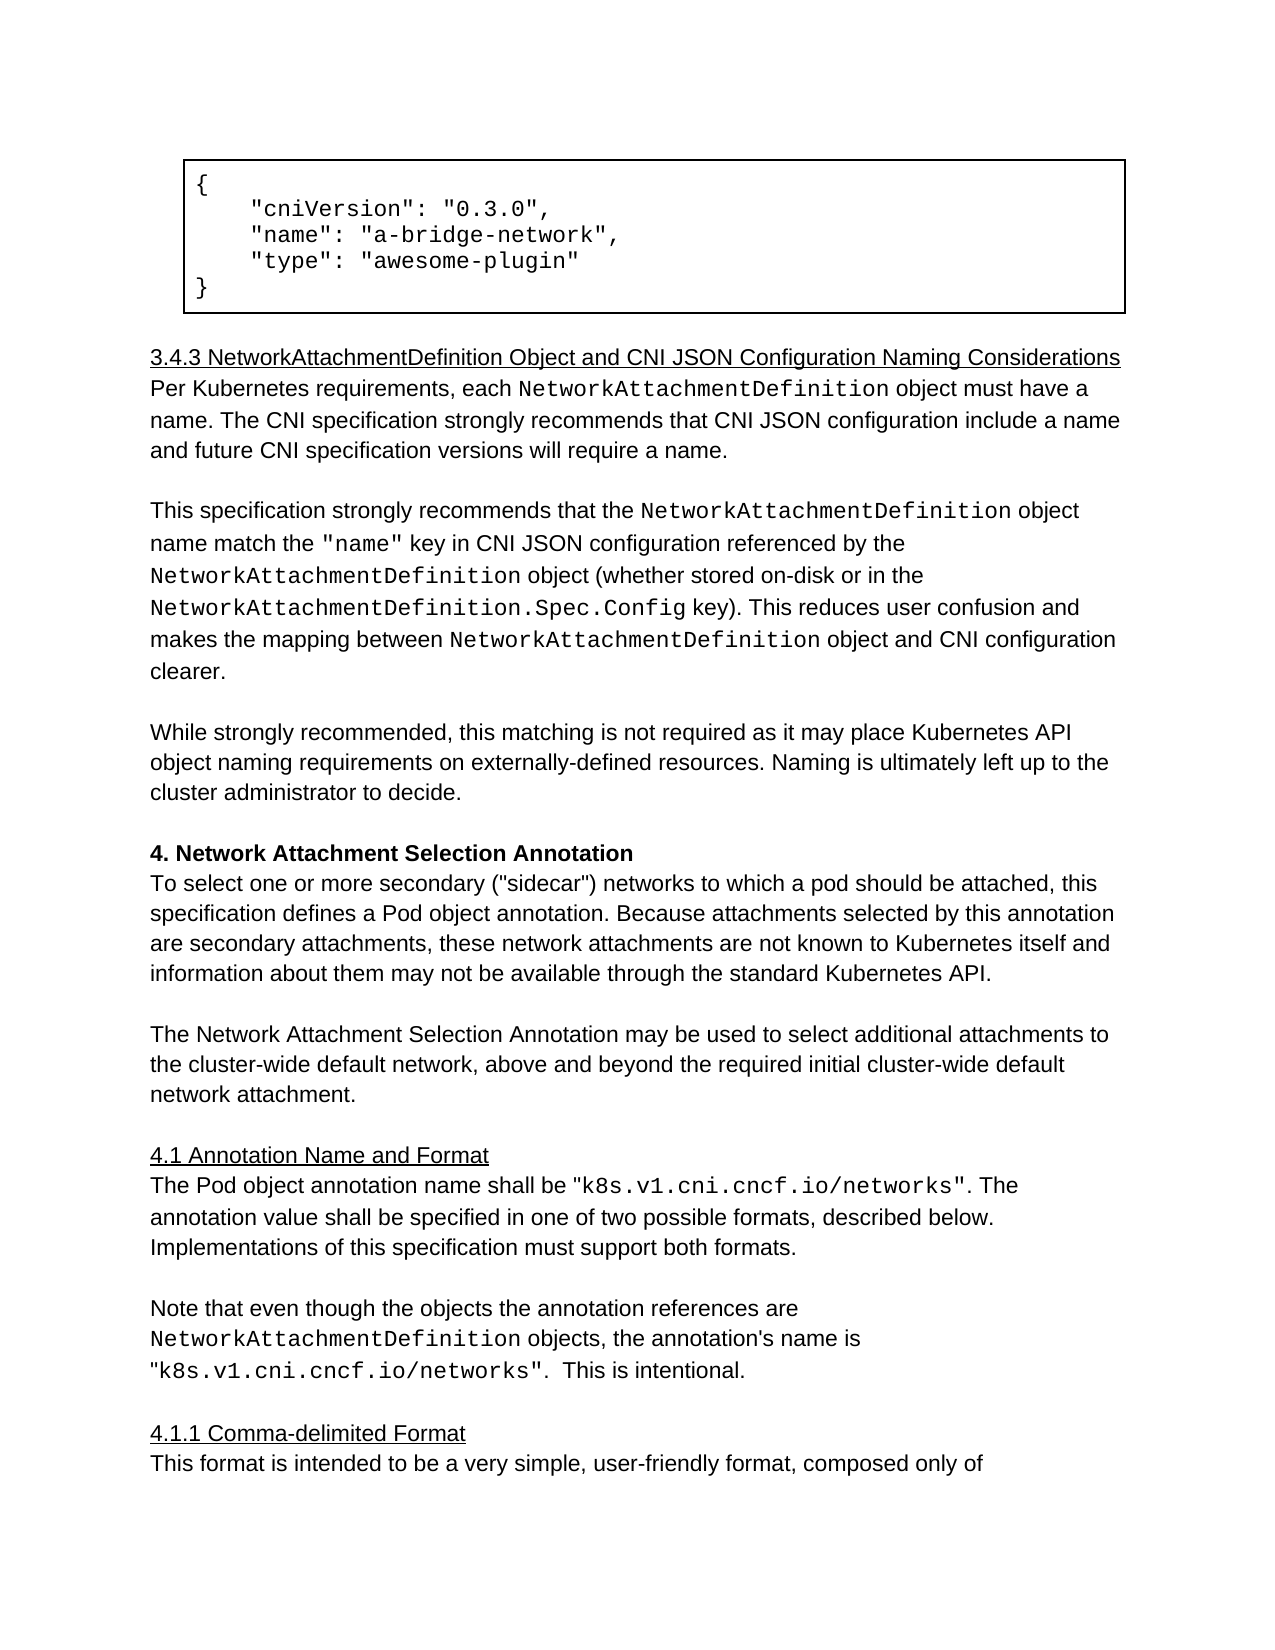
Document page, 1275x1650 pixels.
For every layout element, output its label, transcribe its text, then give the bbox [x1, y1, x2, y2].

text 4. Network Attachment Selection Annotation [150, 839, 1125, 866]
text The Pod object annotation name shall be "k8s.v1.cni.cncf.io/networks". The annotation value shall be specified in one of two possible formats, described below. Implementations of this specification must support both formats. [150, 1172, 1125, 1261]
text This specification strongly recommends that the NetworkAttachmentDefinition object name match the "name" key in CNI JSON configuration referenced by the NetworkAttachmentDefinition object (whether stored on-disk or in the NetworkAttachmentDefinition.Spec.Config key). This reduces user confusion and makes the mapping between NetworkAttachmentDefinition object and CNI configuration clearer. [150, 497, 1125, 684]
text 4.1.1 Comma-delimited Format [150, 1420, 1125, 1446]
text Note that even though the objects the annotation references are NetworkAttachmentDefinition objects, the annotation's name is "k8s.v1.cni.cncf.io/networks". This is intentional. [150, 1294, 1125, 1385]
table_header { "cniVersion": "0.3.0", "name": "a-bridge-network", "type": "awesome-plugin" } [185, 161, 1124, 312]
text Per Kubernetes requirements, each NetworkAttachmentDefinition object must have a name. The CNI specification strongly recommends that CNI JSON configuration include a name and future CNI specification versions will require a name. [150, 374, 1125, 463]
text To select one or more secondary ("sidecar") networks to which a pod should be attached, this specification defines a Pod object annotation. Because attachments selected by this annotation are secondary attachments, these network attachments are not known to Kubernetes itself and information about them may not be available through the standard Kubernetes API. [150, 870, 1125, 987]
text This format is intended to be a very simple, user-friendly format, composed only of [150, 1450, 1125, 1476]
text 3.4.3 NetworkAttachmentDefinition Object and CNI JSON Configuration Naming Considerations [150, 344, 1125, 371]
text 4.1 Annotation Name and Format [150, 1142, 1125, 1168]
text The Network Attachment Selection Annotation may be used to select additional attachments to the cluster-wide default network, above and beyond the required initial cluster-wide default network attachment. [150, 1021, 1125, 1107]
text While strongly recommended, this matching is not required as it may place Kubernetes API object naming requirements on externally-defined resources. Naming is ultimately left up to the cluster administrator to decide. [150, 719, 1125, 805]
